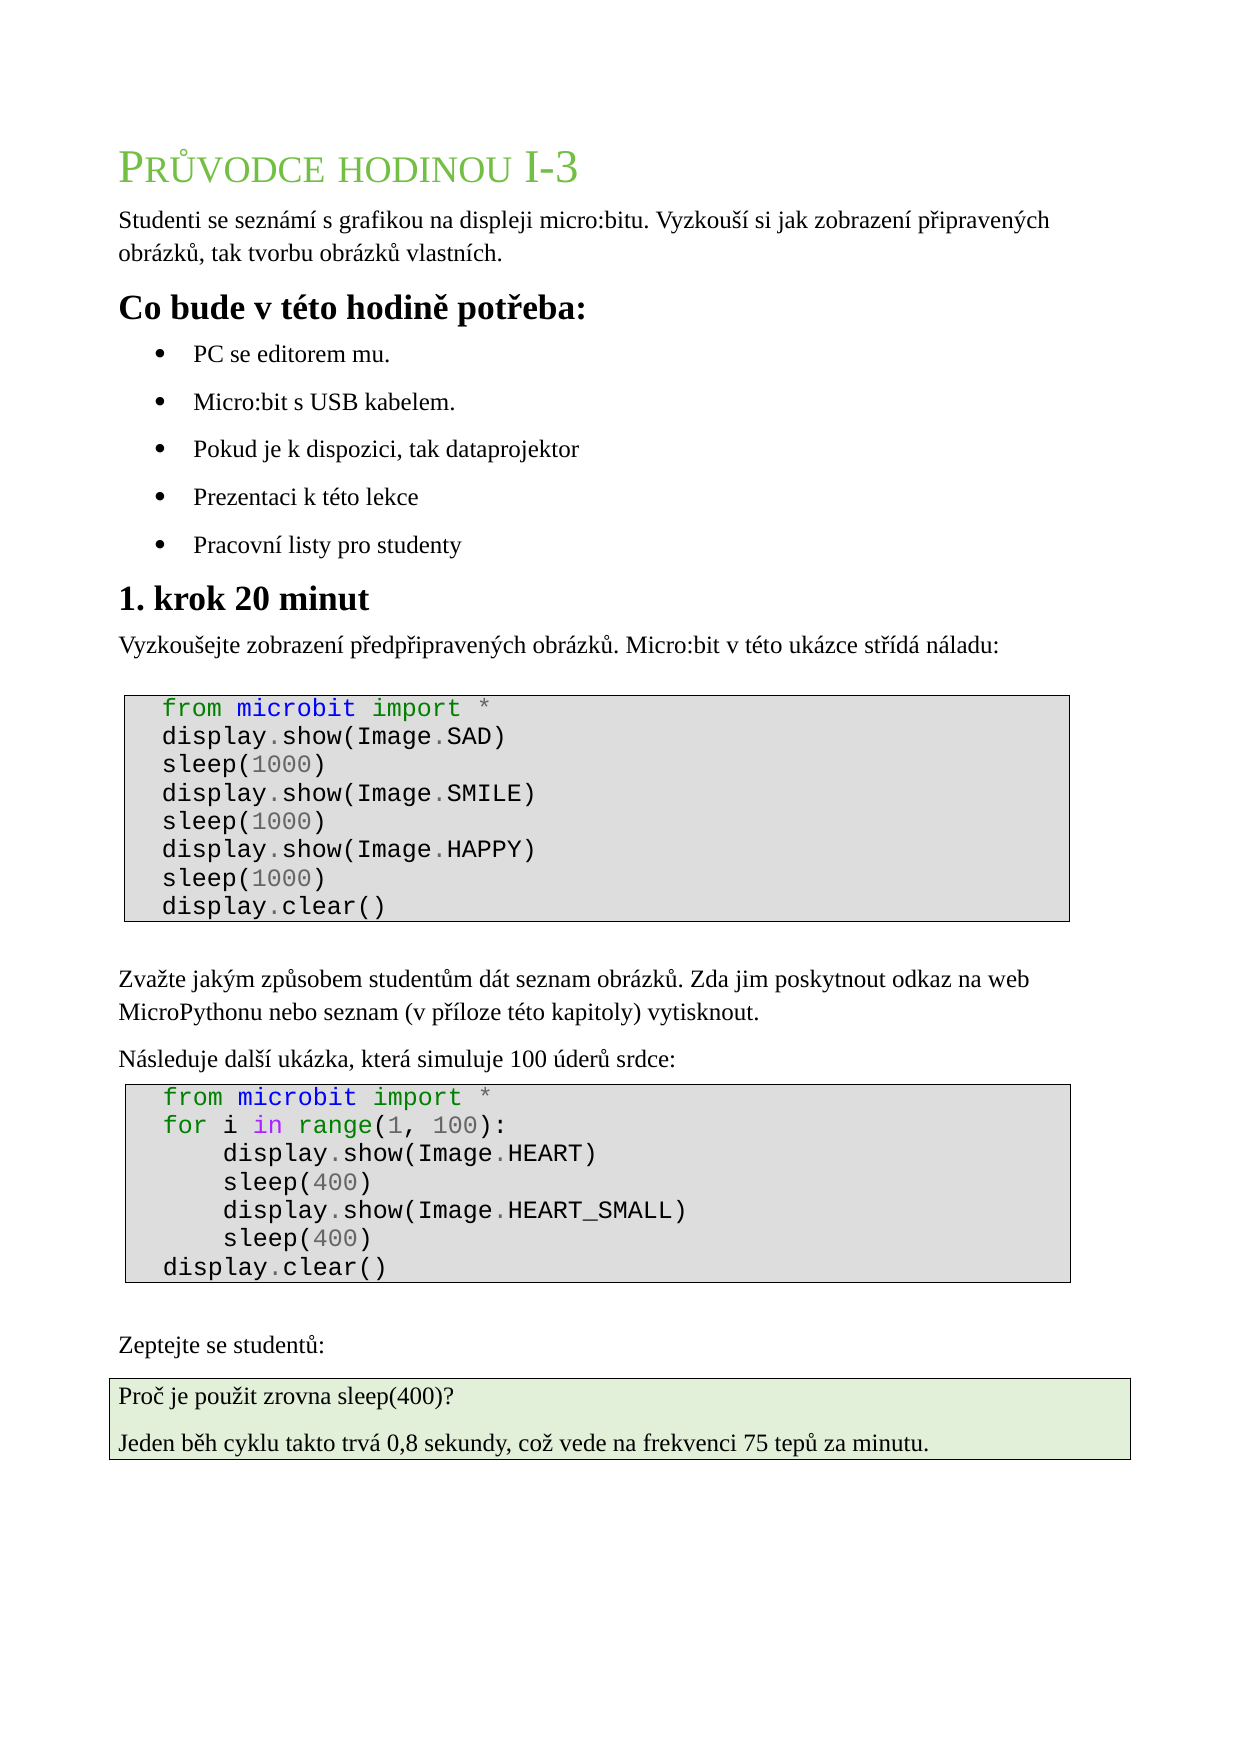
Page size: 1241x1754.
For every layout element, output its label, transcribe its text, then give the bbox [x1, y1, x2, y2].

text display.show(Image.HAPPY) [162, 837, 1069, 865]
list Vyzkoušejte zobrazení předpřipravených obrázků. Micro:bit v této ukázce střídá náladu: [118, 631, 1122, 659]
text sleep(400) [163, 1226, 1070, 1254]
text display.clear() [162, 894, 1069, 922]
text from microbit import * [162, 695, 1069, 724]
text Jeden běh cyklu takto trvá 0,8 sekundy, což vede na frekvenci 75 tepů za minutu. [110, 1425, 1130, 1459]
list Následuje další ukázka, která simuluje 100 úderů srdce: [118, 1044, 1122, 1073]
text display.show(Image.SAD) [162, 724, 1069, 752]
subtitle 1. krok 20 minut [118, 577, 1122, 618]
subtitle Průvodce hodinou I-3 [118, 139, 1122, 193]
list Studenti se seznámí s grafikou na displeji micro:bitu. Vyzkouší si jak zobrazení připravených obrázků, tak tvorbu obrázků vlastních. [118, 205, 1122, 267]
text from microbit import * [163, 1084, 1070, 1113]
list Pokud je k dispozici, tak dataprojektor [156, 434, 1122, 463]
list PC se editorem mu. [156, 339, 1122, 368]
text display.show(Image.HEART) [163, 1141, 1070, 1169]
text display.clear() [163, 1254, 1070, 1283]
list Pracovní listy pro studenty [156, 530, 1122, 558]
text Proč je použit zrovna sleep(400)? [110, 1379, 1130, 1409]
list Micro:bit s USB kabelem. [156, 387, 1122, 416]
text display.show(Image.SMILE) [162, 780, 1069, 809]
list Prezentaci k této lekce [156, 482, 1122, 511]
text display.show(Image.HEART_SMALL) [163, 1198, 1070, 1226]
text sleep(1000) [162, 865, 1069, 894]
text sleep(400) [163, 1169, 1070, 1198]
text sleep(1000) [162, 809, 1069, 837]
list Zeptejte se studentů: [118, 1330, 1122, 1359]
subtitle Co bude v této hodině potřeba: [118, 286, 1122, 327]
text for i in range(1, 100): [163, 1113, 1070, 1141]
list Zvažte jakým způsobem studentům dát seznam obrázků. Zda jim poskytnout odkaz na web MicroPythonu nebo seznam (v příloze této kapitoly) vytisknout. [118, 964, 1122, 1026]
text sleep(1000) [162, 752, 1069, 780]
